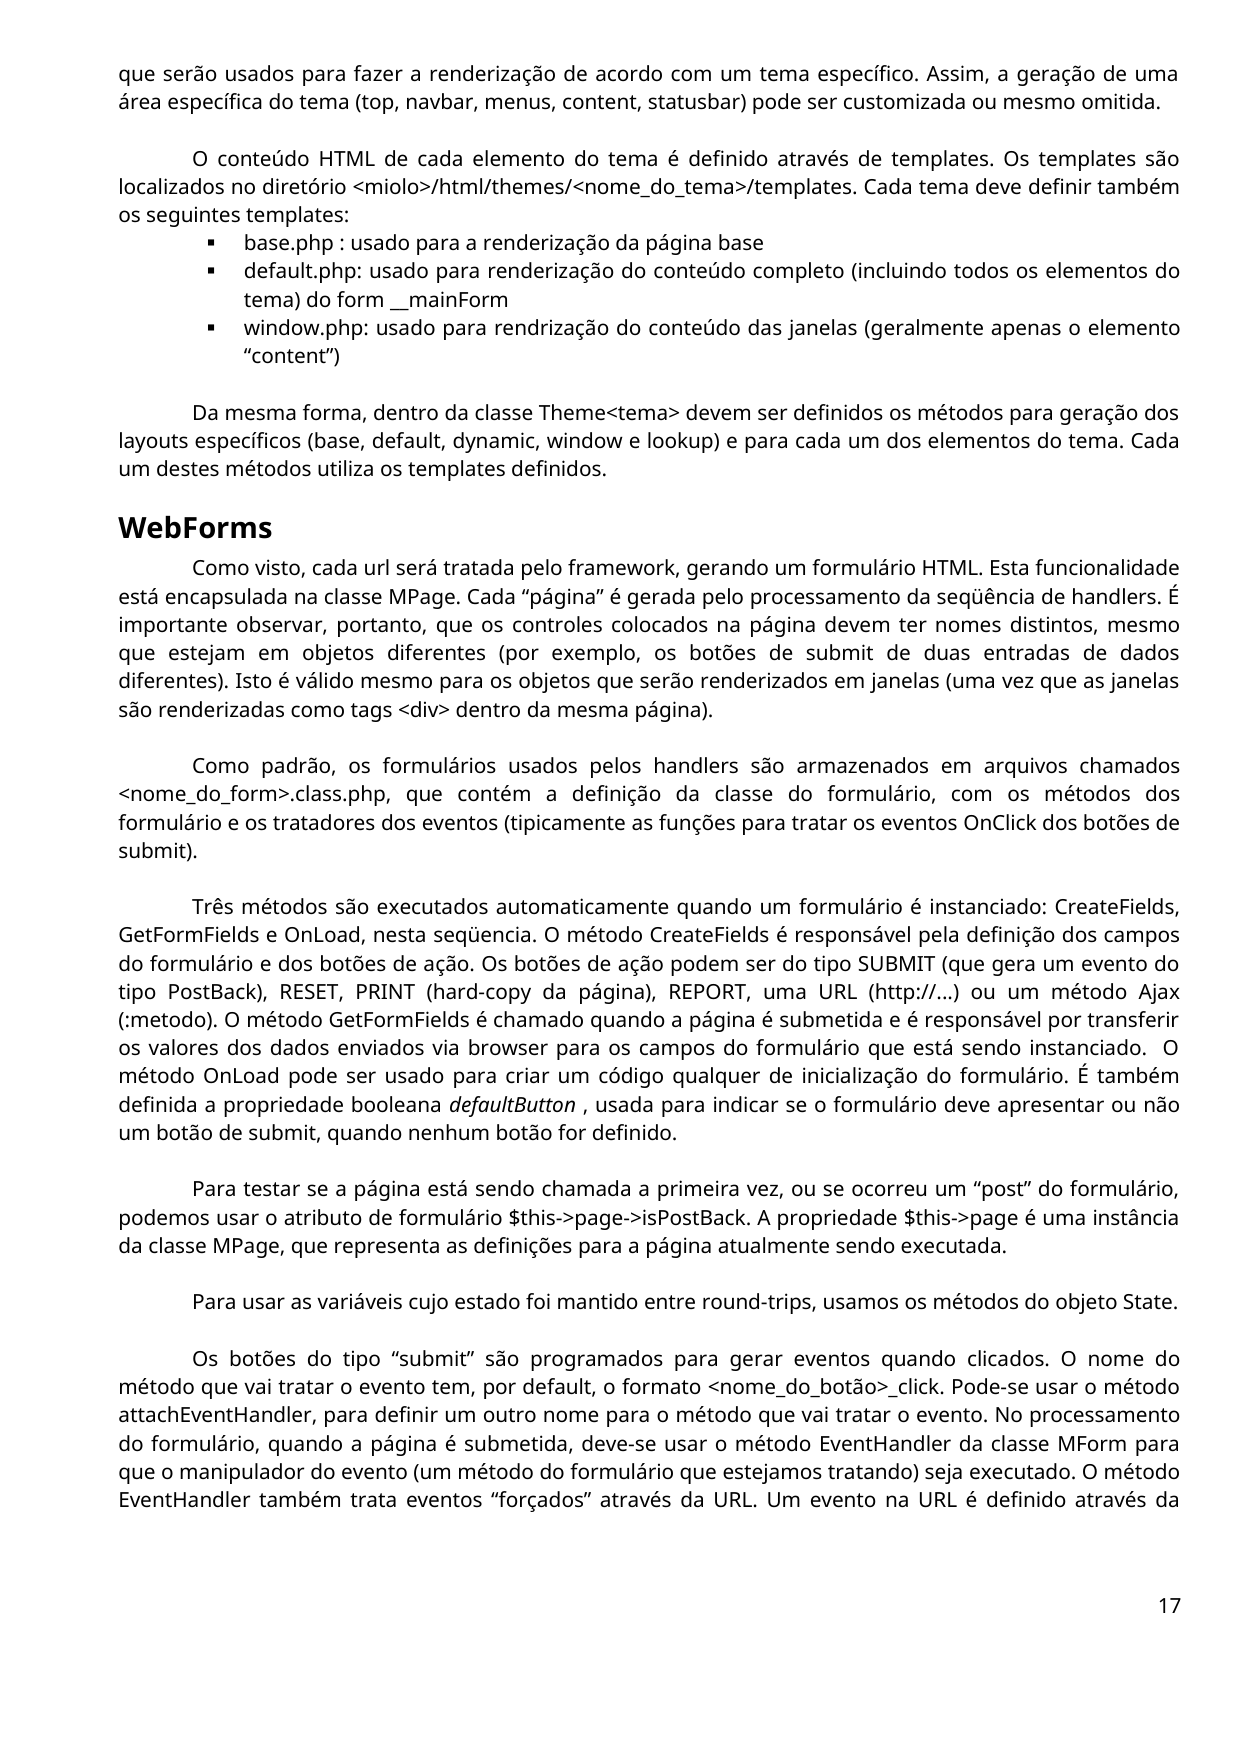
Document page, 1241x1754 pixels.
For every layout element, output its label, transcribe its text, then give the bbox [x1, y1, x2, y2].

list base.php : usado para a renderização da página base [206, 228, 1181, 257]
text Como padrão, os formulários usados pelos handlers são armazenados em arquivos chamados <nome_do_form>.class.php, que contém a definição da classe do formulário, com os métodos dos formulário e os tratadores dos eventos (tipicamente as funções para tratar os eventos OnClick dos botões de submit). [118, 751, 1181, 864]
text Como visto, cada url será tratada pelo framework, gerando um formulário HTML. Esta funcionalidade está encapsulada na classe MPage. Cada “página” é gerada pelo processamento da seqüência de handlers. É importante observar, portanto, que os controles colocados na página devem ter nomes distintos, mesmo que estejam em objetos diferentes (por exemplo, os botões de submit de duas entradas de dados diferentes). Isto é válido mesmo para os objetos que serão renderizados em janelas (uma vez que as janelas são renderizadas como tags <div> dentro da mesma página). [118, 553, 1181, 723]
subtitle WebForms [118, 507, 1181, 547]
text O conteúdo HTML de cada elemento do tema é definido através de templates. Os templates são localizados no diretório <miolo>/html/themes/<nome_do_tema>/templates. Cada tema deve definir também os seguintes templates: [118, 144, 1181, 228]
text Os botões do tipo “submit” são programados para gerar eventos quando clicados. O nome do método que vai tratar o evento tem, por default, o formato <nome_do_botão>_click. Pode-se usar o método attachEventHandler, para definir um outro nome para o método que vai tratar o evento. No processamento do formulário, quando a página é submetida, deve-se usar o método EventHandler da classe MForm para que o manipulador do evento (um método do formulário que estejamos tratando) seja executado. O método EventHandler também trata eventos “forçados” através da URL. Um evento na URL é definido através da [118, 1344, 1181, 1513]
text Para testar se a página está sendo chamada a primeira vez, ou se ocorreu um “post” do formulário, podemos usar o atributo de formulário $this->page->isPostBack. A propriedade $this->page é uma instância da classe MPage, que representa as definições para a página atualmente sendo executada. [118, 1174, 1181, 1259]
list window.php: usado para rendrização do conteúdo das janelas (geralmente apenas o elemento “content”) [206, 313, 1181, 369]
text Da mesma forma, dentro da classe Theme<tema> devem ser definidos os métodos para geração dos layouts específicos (base, default, dynamic, window e lookup) e para cada um dos elementos do tema. Cada um destes métodos utiliza os templates definidos. [118, 398, 1181, 482]
text Três métodos são executados automaticamente quando um formulário é instanciado: CreateFields, GetFormFields e OnLoad, nesta seqüencia. O método CreateFields é responsável pela definição dos campos do formulário e dos botões de ação. Os botões de ação podem ser do tipo SUBMIT (que gera um evento do tipo PostBack), RESET, PRINT (hard-copy da página), REPORT, uma URL (http://...) ou um método Ajax (:metodo). O método GetFormFields é chamado quando a página é submetida e é responsável por transferir os valores dos dados enviados via browser para os campos do formulário que está sendo instanciado. O método OnLoad pode ser usado para criar um código qualquer de inicialização do formulário. É também definida a propriedade booleana defaultButton , usada para indicar se o formulário deve apresentar ou não um botão de submit, quando nenhum botão for definido. [118, 892, 1181, 1146]
text que serão usados para fazer a renderização de acordo com um tema específico. Assim, a geração de uma área específica do tema (top, navbar, menus, content, statusbar) pode ser customizada ou mesmo omitida. [118, 59, 1181, 116]
list default.php: usado para renderização do conteúdo completo (incluindo todos os elementos do tema) do form __mainForm [206, 257, 1181, 313]
text Para usar as variáveis cujo estado foi mantido entre round-trips, usamos os métodos do objeto State. [118, 1287, 1181, 1316]
